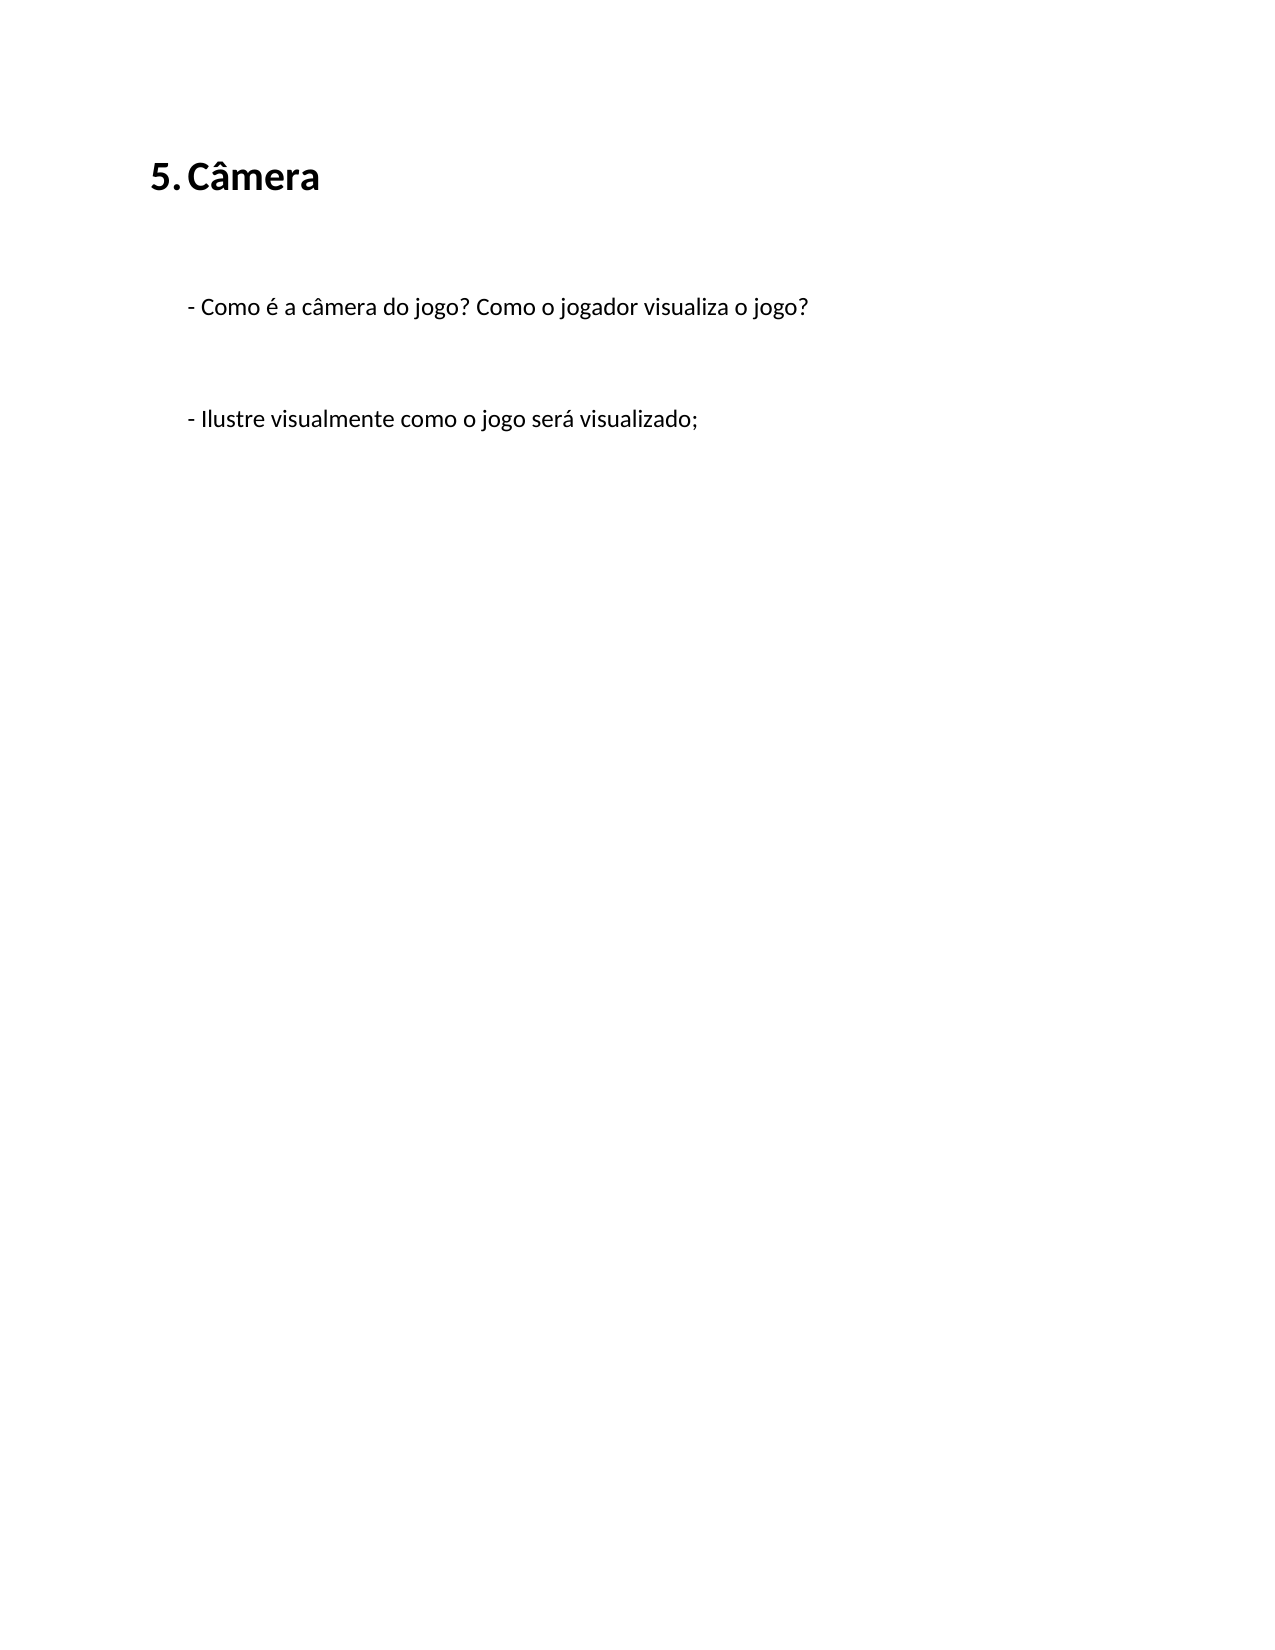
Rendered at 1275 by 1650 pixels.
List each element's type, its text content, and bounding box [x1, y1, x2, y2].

list - Como é a câmera do jogo? Como o jogador visualiza o jogo? [150, 291, 1125, 322]
list - Ilustre visualmente como o jogo será visualizado; [150, 403, 1125, 433]
subtitle Câmera [150, 150, 1125, 201]
